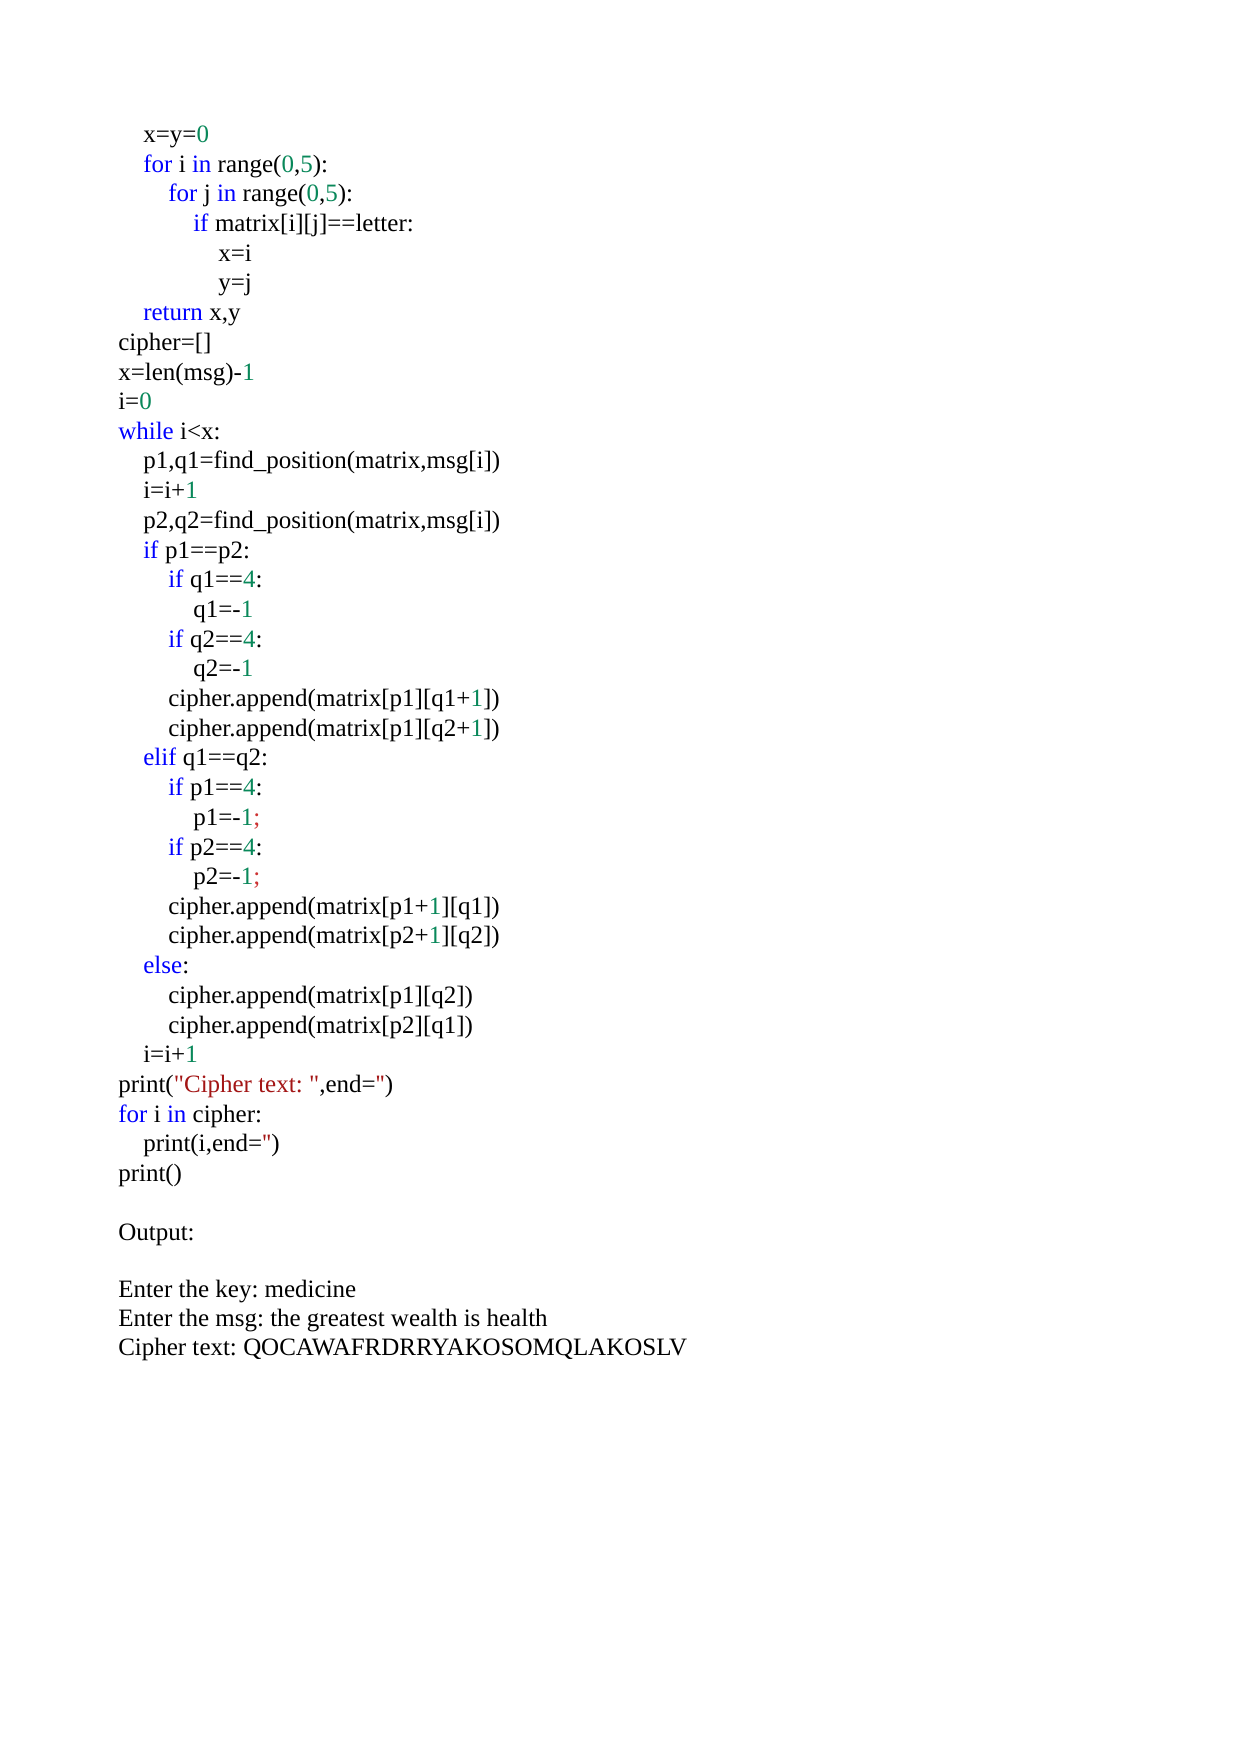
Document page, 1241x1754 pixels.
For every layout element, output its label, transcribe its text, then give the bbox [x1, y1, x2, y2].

text if p1==p2: [118, 534, 1122, 563]
text cipher.append(matrix[p1][q2]) [118, 979, 1122, 1009]
text x=len(msg)-1 [118, 356, 1122, 385]
text i=0 [118, 385, 1122, 415]
text else: [118, 949, 1122, 979]
text y=j [118, 267, 1122, 296]
text x=y=0 [118, 118, 1122, 148]
text cipher.append(matrix[p2][q1]) [118, 1009, 1122, 1038]
text for i in cipher: [118, 1098, 1122, 1127]
text p2=-1; [118, 860, 1122, 890]
text for i in range(0,5): [118, 148, 1122, 177]
text cipher.append(matrix[p1][q2+1]) [118, 712, 1122, 742]
text cipher.append(matrix[p1+1][q1]) [118, 890, 1122, 920]
text q2=-1 [118, 652, 1122, 682]
text i=i+1 [118, 474, 1122, 504]
text Cipher text: QOCAWAFRDRRYAKOSOMQLAKOSLV [118, 1332, 1122, 1360]
text cipher.append(matrix[p2+1][q2]) [118, 920, 1122, 949]
text Enter the key: medicine [118, 1274, 1122, 1303]
text if p2==4: [118, 831, 1122, 860]
text print(i,end='') [118, 1127, 1122, 1157]
text p1,q1=find_position(matrix,msg[i]) [118, 445, 1122, 474]
text p1=-1; [118, 801, 1122, 831]
text if p1==4: [118, 771, 1122, 801]
text x=i [118, 237, 1122, 267]
text i=i+1 [118, 1038, 1122, 1068]
text p2,q2=find_position(matrix,msg[i]) [118, 504, 1122, 534]
text if q2==4: [118, 623, 1122, 652]
text elif q1==q2: [118, 742, 1122, 771]
text cipher.append(matrix[p1][q1+1]) [118, 682, 1122, 712]
text if q1==4: [118, 563, 1122, 593]
text cipher=[] [118, 326, 1122, 356]
text Output: [118, 1217, 1122, 1245]
text if matrix[i][j]==letter: [118, 207, 1122, 237]
text print("Cipher text: ",end='') [118, 1068, 1122, 1098]
text while i<x: [118, 415, 1122, 445]
text Enter the msg: the greatest wealth is health [118, 1303, 1122, 1332]
text print() [118, 1157, 1122, 1187]
text q1=-1 [118, 593, 1122, 623]
text for j in range(0,5): [118, 177, 1122, 207]
text return x,y [118, 296, 1122, 326]
